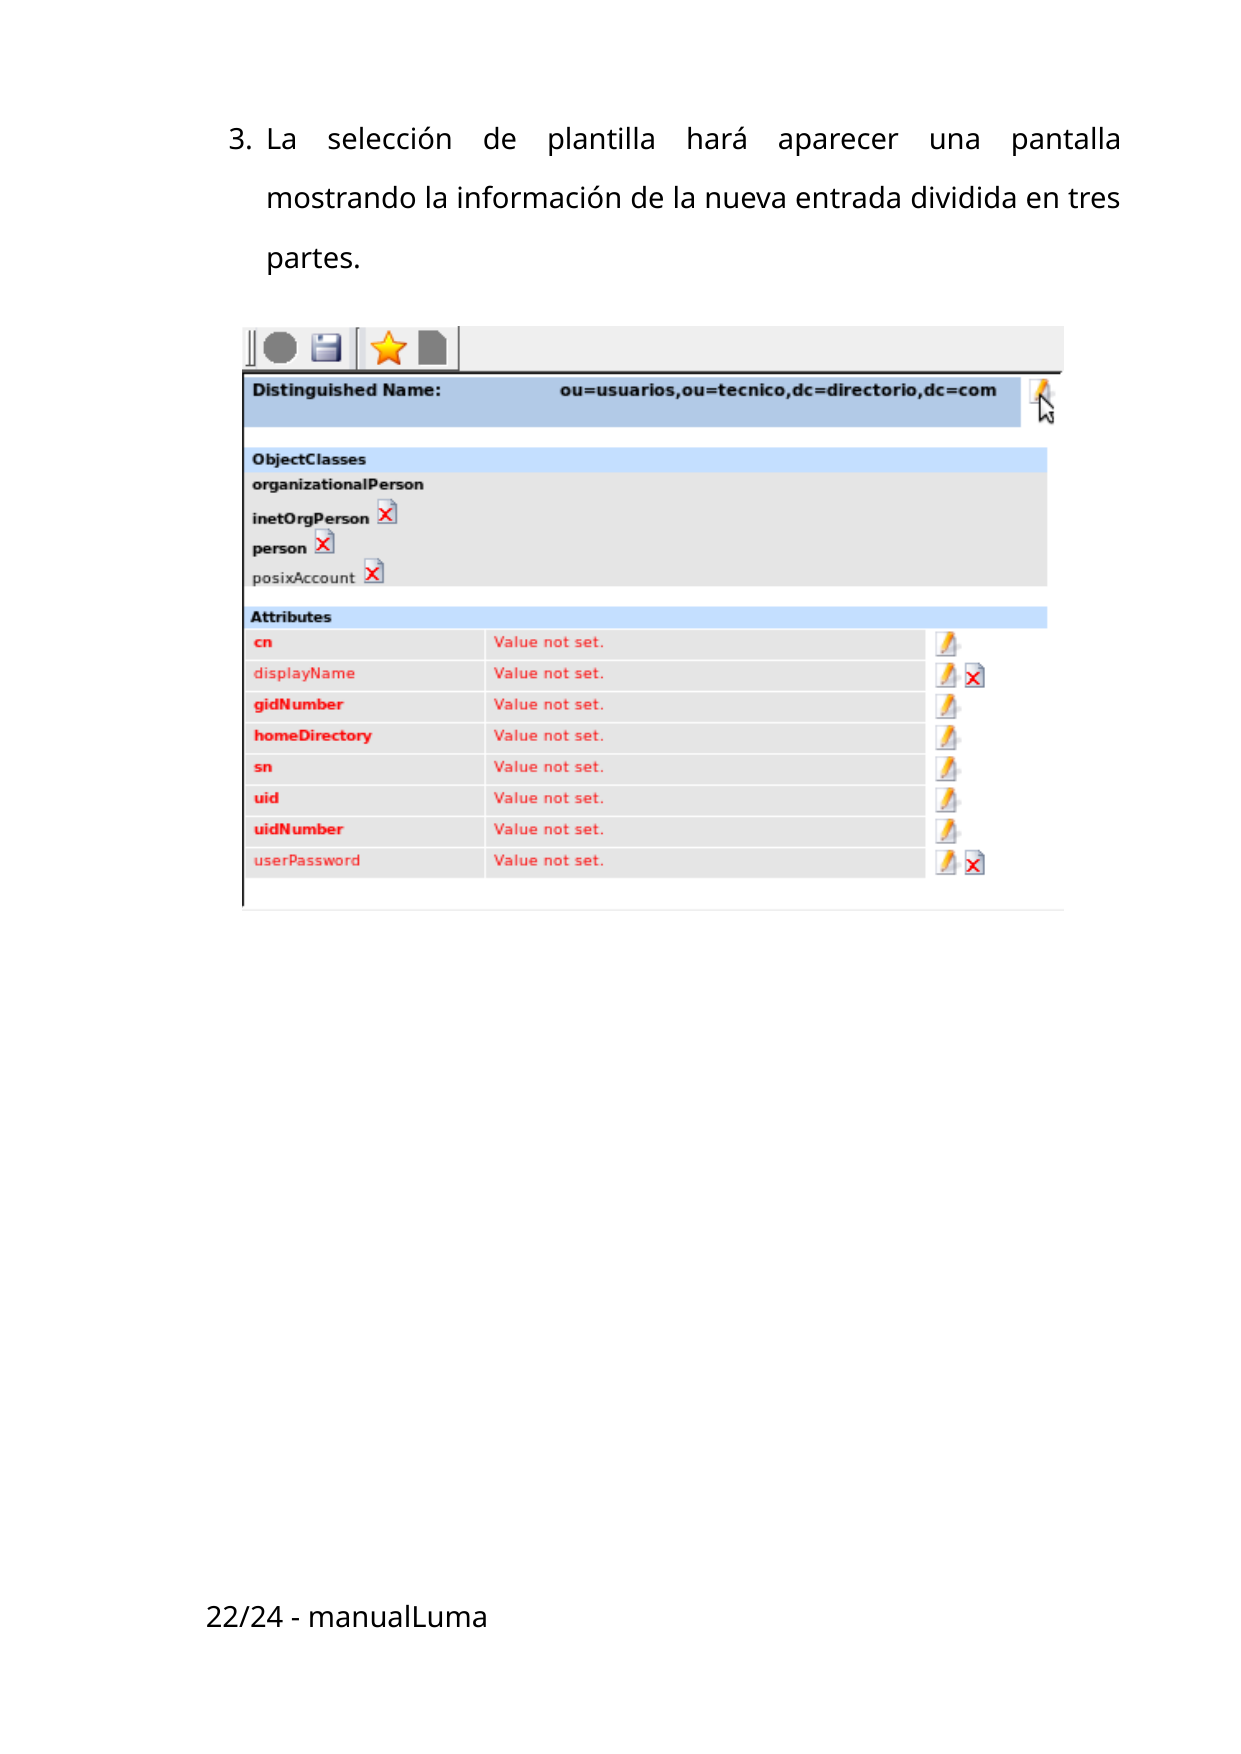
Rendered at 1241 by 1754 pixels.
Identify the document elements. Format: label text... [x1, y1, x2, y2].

picture [242, 326, 1064, 911]
list La selección de plantilla hará aparecer una pantalla mostrando la información de la nueva entrada dividida en tres partes. [228, 118, 1122, 277]
